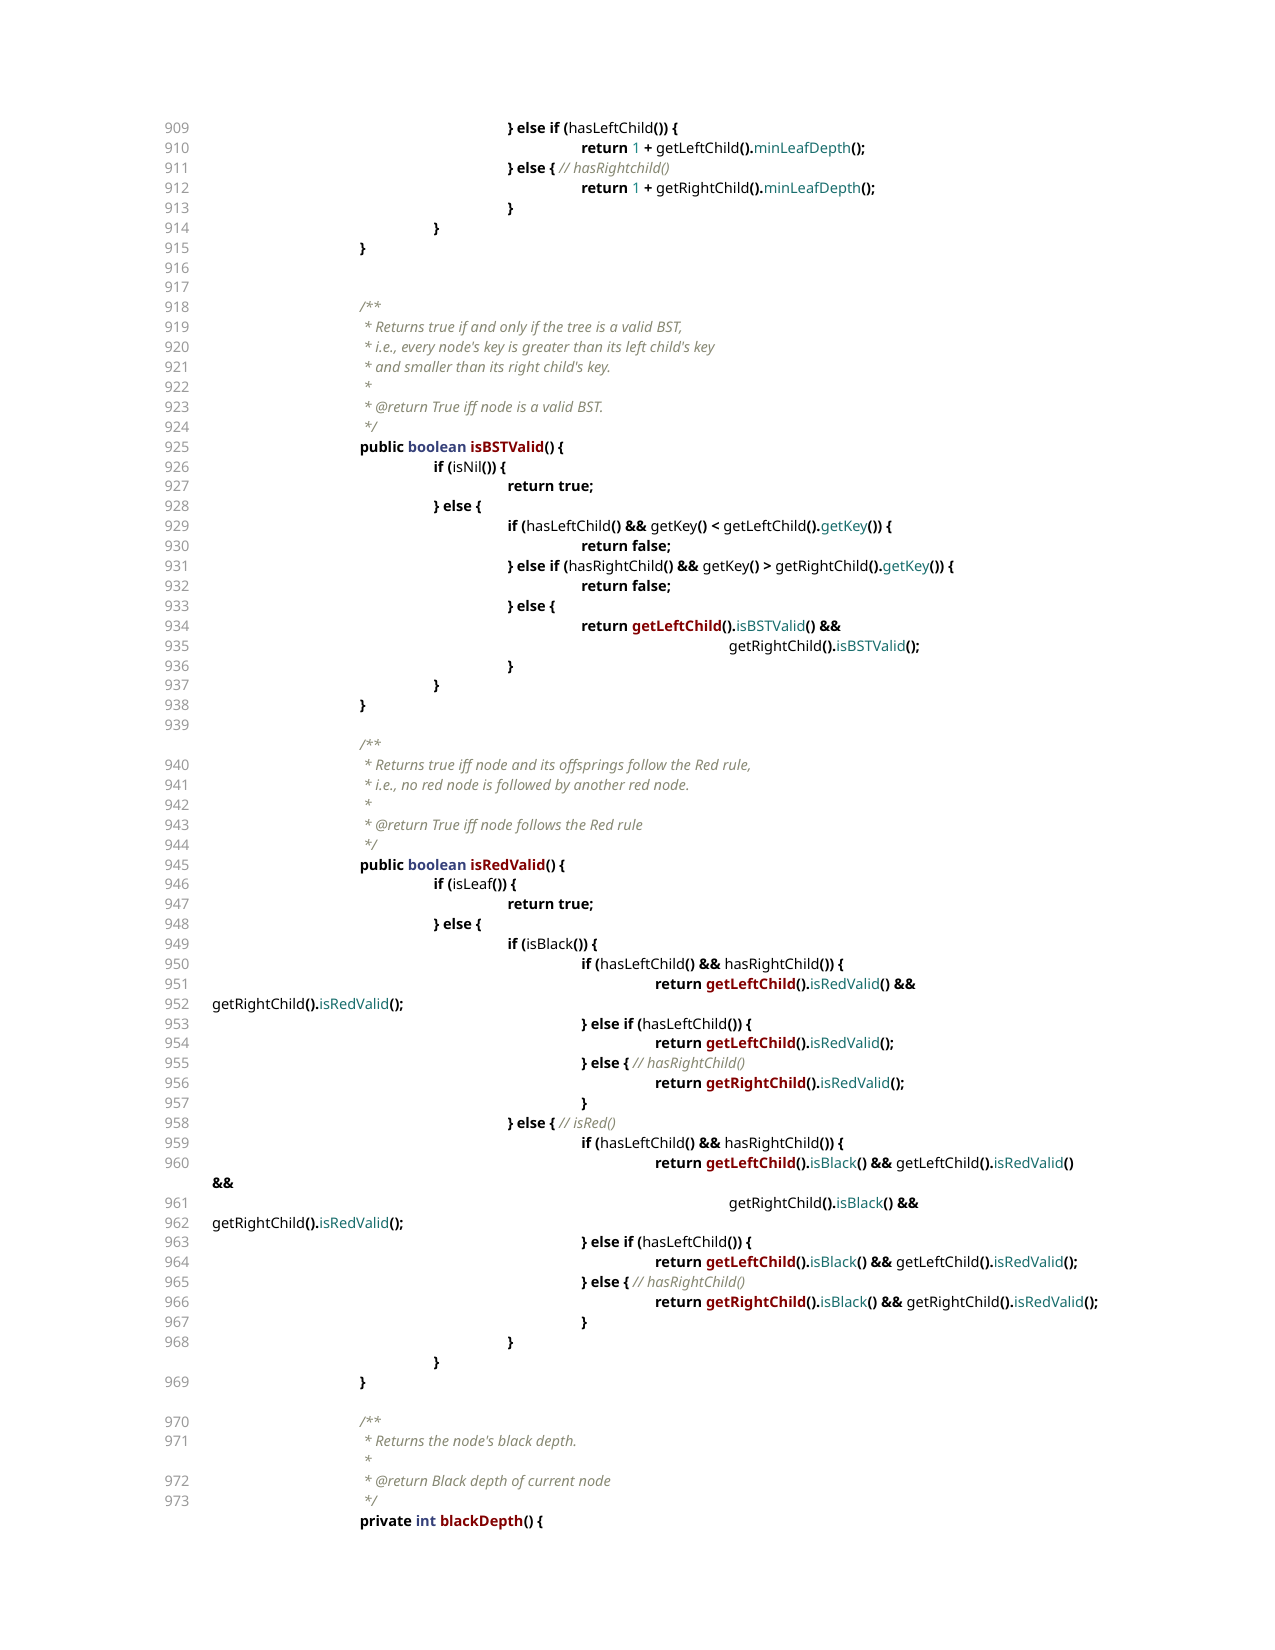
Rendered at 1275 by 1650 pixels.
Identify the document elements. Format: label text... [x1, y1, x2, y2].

table_header } else if (hasLeftChild()) { return 1 + getLeftChild().minLeafDepth(); } else { // hasRightchild() return 1 + getRightChild().minLeafDepth(); } } } /** * Returns true if and only if the tree is a valid BST, * i.e., every node's key is greater than its left child's key * and smaller than its right child's key. * * @return True iff node is a valid BST. */ public boolean isBSTValid() { if (isNil()) { return true; } else { if (hasLeftChild() && getKey() < getLeftChild().getKey()) { return false; } else if (hasRightChild() && getKey() > getRightChild().getKey()) { return false; } else { return getLeftChild().isBSTValid() && getRightChild().isBSTValid(); } } } /** * Returns true iff node and its offsprings follow the Red rule, * i.e., no red node is followed by another red node. * * @return True iff node follows the Red rule */ public boolean isRedValid() { if (isLeaf()) { return true; } else { if (isBlack()) { if (hasLeftChild() && hasRightChild()) { return getLeftChild().isRedValid() && getRightChild().isRedValid(); } else if (hasLeftChild()) { return getLeftChild().isRedValid(); } else { // hasRightChild() return getRightChild().isRedValid(); } } else { // isRed() if (hasLeftChild() && hasRightChild()) { return getLeftChild().isBlack() && getLeftChild().isRedValid() && getRightChild().isBlack() && getRightChild().isRedValid(); } else if (hasLeftChild()) { return getLeftChild().isBlack() && getLeftChild().isRedValid(); } else { // hasRightChild() return getRightChild().isBlack() && getRightChild().isRedValid(); } } } } /** * Returns the node's black depth. * * @return Black depth of current node */ private int blackDepth() { [201, 118, 1109, 1531]
table_header 909 910 911 912 913 914 915 916 917 918 919 920 921 922 923 924 925 926 927 928 929 930 931 932 933 934 935 936 937 938 939 940 941 942 943 944 945 946 947 948 949 950 951 952 953 954 955 956 957 958 959 960 961 962 963 964 965 966 967 968 969 970 971 972 973 [139, 118, 201, 1531]
